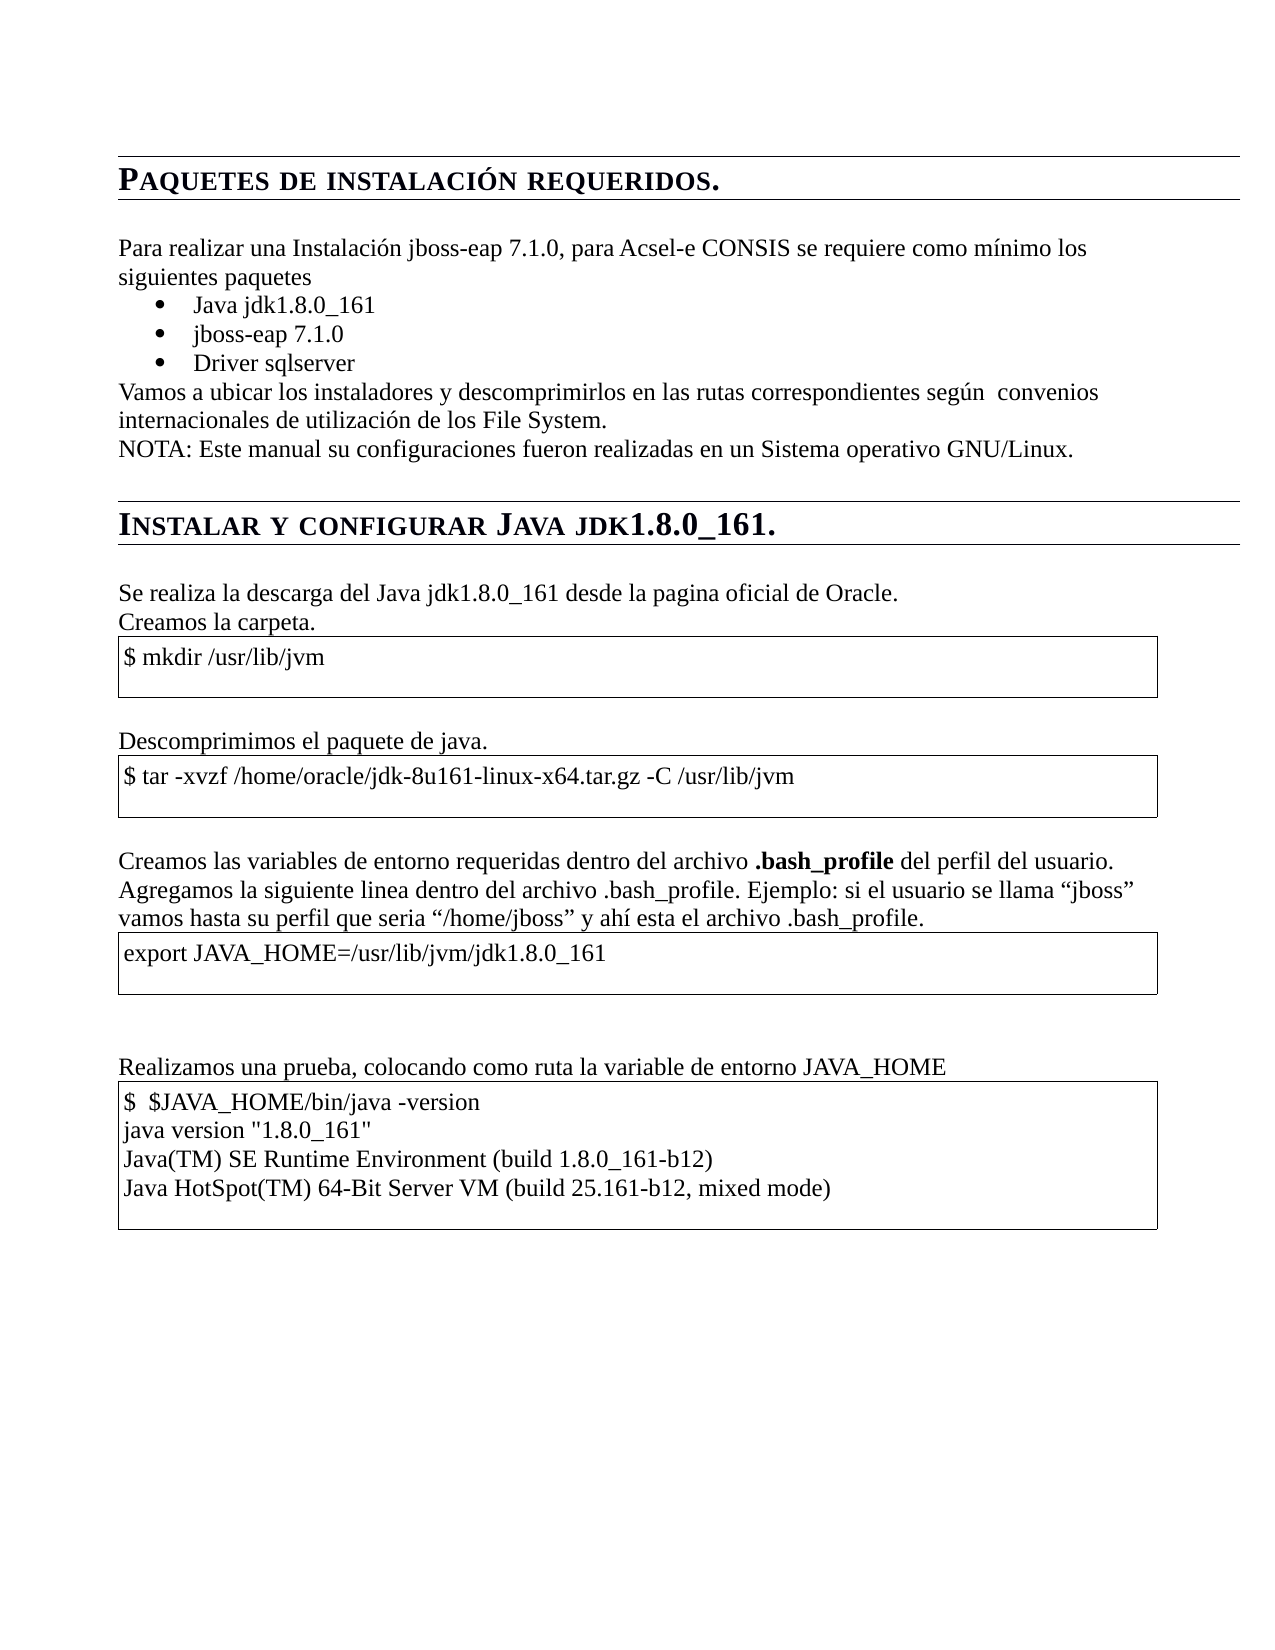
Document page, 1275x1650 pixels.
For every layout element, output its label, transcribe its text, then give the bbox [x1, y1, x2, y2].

text Se realiza la descarga del Java jdk1.8.0_161 desde la pagina oficial de Oracle. [118, 578, 1157, 607]
text Agregamos la siguiente linea dentro del archivo .bash_profile. Ejemplo: si el usuario se llama “jboss” vamos hasta su perfil que seria “/home/jboss” y ahí esta el archivo .bash_profile. [118, 875, 1157, 932]
list jboss-eap 7.1.0 [156, 319, 1157, 348]
list Java jdk1.8.0_161 [156, 291, 1157, 319]
text Creamos las variables de entorno requeridas dentro del archivo .bash_profile del perfil del usuario. [118, 846, 1157, 875]
text Descomprimimos el paquete de java. [118, 726, 1157, 755]
table_header export JAVA_HOME=/usr/lib/jvm/jdk1.8.0_161 [119, 933, 1157, 994]
text Vamos a ubicar los instaladores y descomprimirlos en las rutas correspondientes según convenios internacionales de utilización de los File System. [118, 377, 1157, 434]
text Realizamos una prueba, colocando como ruta la variable de entorno JAVA_HOME [118, 1052, 1157, 1081]
list Driver sqlserver [156, 348, 1157, 377]
table_header $ $JAVA_HOME/bin/java -version java version "1.8.0_161" Java(TM) SE Runtime Environment (build 1.8.0_161-b12) Java HotSpot(TM) 64-Bit Server VM (build 25.161-b12, mixed mode) [119, 1082, 1157, 1228]
subtitle Instalar y configurar Java jdk1.8.0_161. [118, 502, 1240, 544]
text Creamos la carpeta. [118, 607, 1157, 636]
text NOTA: Este manual su configuraciones fueron realizadas en un Sistema operativo GNU/Linux. [118, 434, 1157, 463]
text Para realizar una Instalación jboss-eap 7.1.0, para Acsel-e CONSIS se requiere como mínimo los siguientes paquetes [118, 233, 1157, 291]
table_header $ tar -xvzf /home/oracle/jdk-8u161-linux-x64.tar.gz -C /usr/lib/jvm [119, 756, 1157, 817]
table_header $ mkdir /usr/lib/jvm [119, 637, 1157, 697]
subtitle Paquetes de instalación requeridos. [118, 157, 1240, 199]
